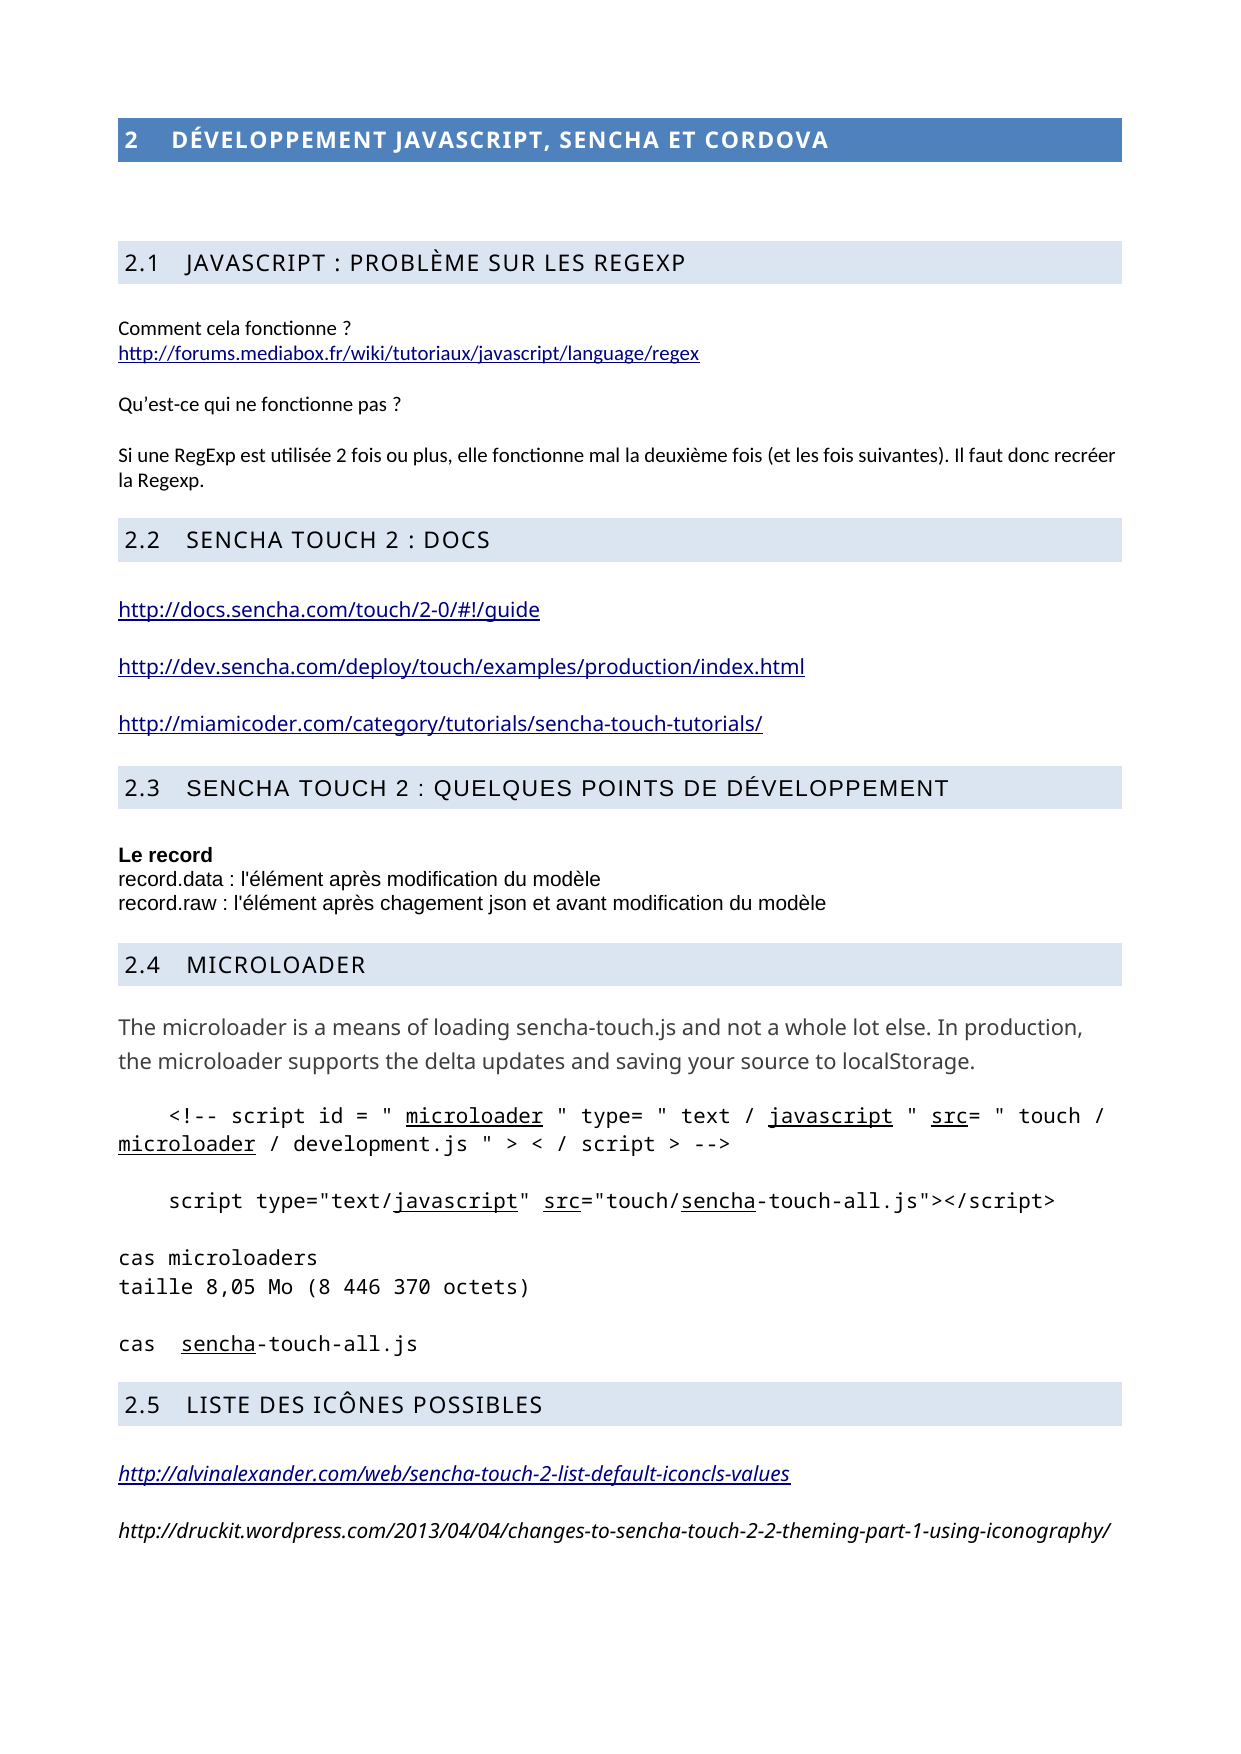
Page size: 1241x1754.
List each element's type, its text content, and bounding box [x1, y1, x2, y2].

subtitle Développement Javascript, Sencha et Cordova [124, 124, 1116, 156]
text taille 8,05 Mo (8 446 370 octets) [118, 1272, 1122, 1300]
text Comment cela fonctionne ? [118, 315, 1122, 340]
subtitle Javascript : problème sur les Regexp [124, 247, 1116, 278]
text cas microloaders [118, 1243, 1122, 1272]
subtitle Sencha Touch 2 : quelques points de développement [124, 772, 1116, 803]
text record.data : l'élément après modification du modèle [118, 866, 1122, 890]
text http://druckit.wordpress.com/2013/04/04/changes-to-sencha-touch-2-2-theming-part-1-using-iconography/ [118, 1516, 1122, 1545]
subtitle Liste des icônes possibles [124, 1389, 1116, 1420]
text http://miamicoder.com/category/tutorials/sencha-touch-tutorials/ [118, 709, 1122, 737]
text http://dev.sencha.com/deploy/touch/examples/production/index.html [118, 652, 1122, 680]
text http://docs.sencha.com/touch/2-0/#!/guide [118, 595, 1122, 623]
text record.raw : l'élément après chagement json et avant modification du modèle [118, 890, 1122, 914]
text Qu’est-ce qui ne fonctionne pas ? [118, 391, 1122, 416]
subtitle Sencha Touch 2 : docs [124, 524, 1116, 556]
text Le record [118, 842, 1122, 866]
text Si une RegExp est utilisée 2 fois ou plus, elle fonctionne mal la deuxième fois (et les fois suivantes). Il faut donc recréer la Regexp. [118, 442, 1122, 493]
text script type="text/javascript" src="touch/sencha-touch-all.js"></script> [118, 1186, 1122, 1215]
text http://alvinalexander.com/web/sencha-touch-2-list-default-iconcls-values [118, 1459, 1122, 1488]
subtitle microloader [124, 949, 1116, 980]
text cas sencha-touch-all.js [118, 1329, 1122, 1357]
text http://forums.mediabox.fr/wiki/tutoriaux/javascript/language/regex [118, 340, 1122, 366]
text The microloader is a means of loading sencha-touch.js and not a whole lot else. In production, the microloader supports the delta updates and saving your source to localStorage. [118, 1012, 1122, 1076]
text <!-- script id = " microloader " type= " text / javascript " src= " touch / microloader / development.js " > < / script > --> [118, 1101, 1122, 1158]
